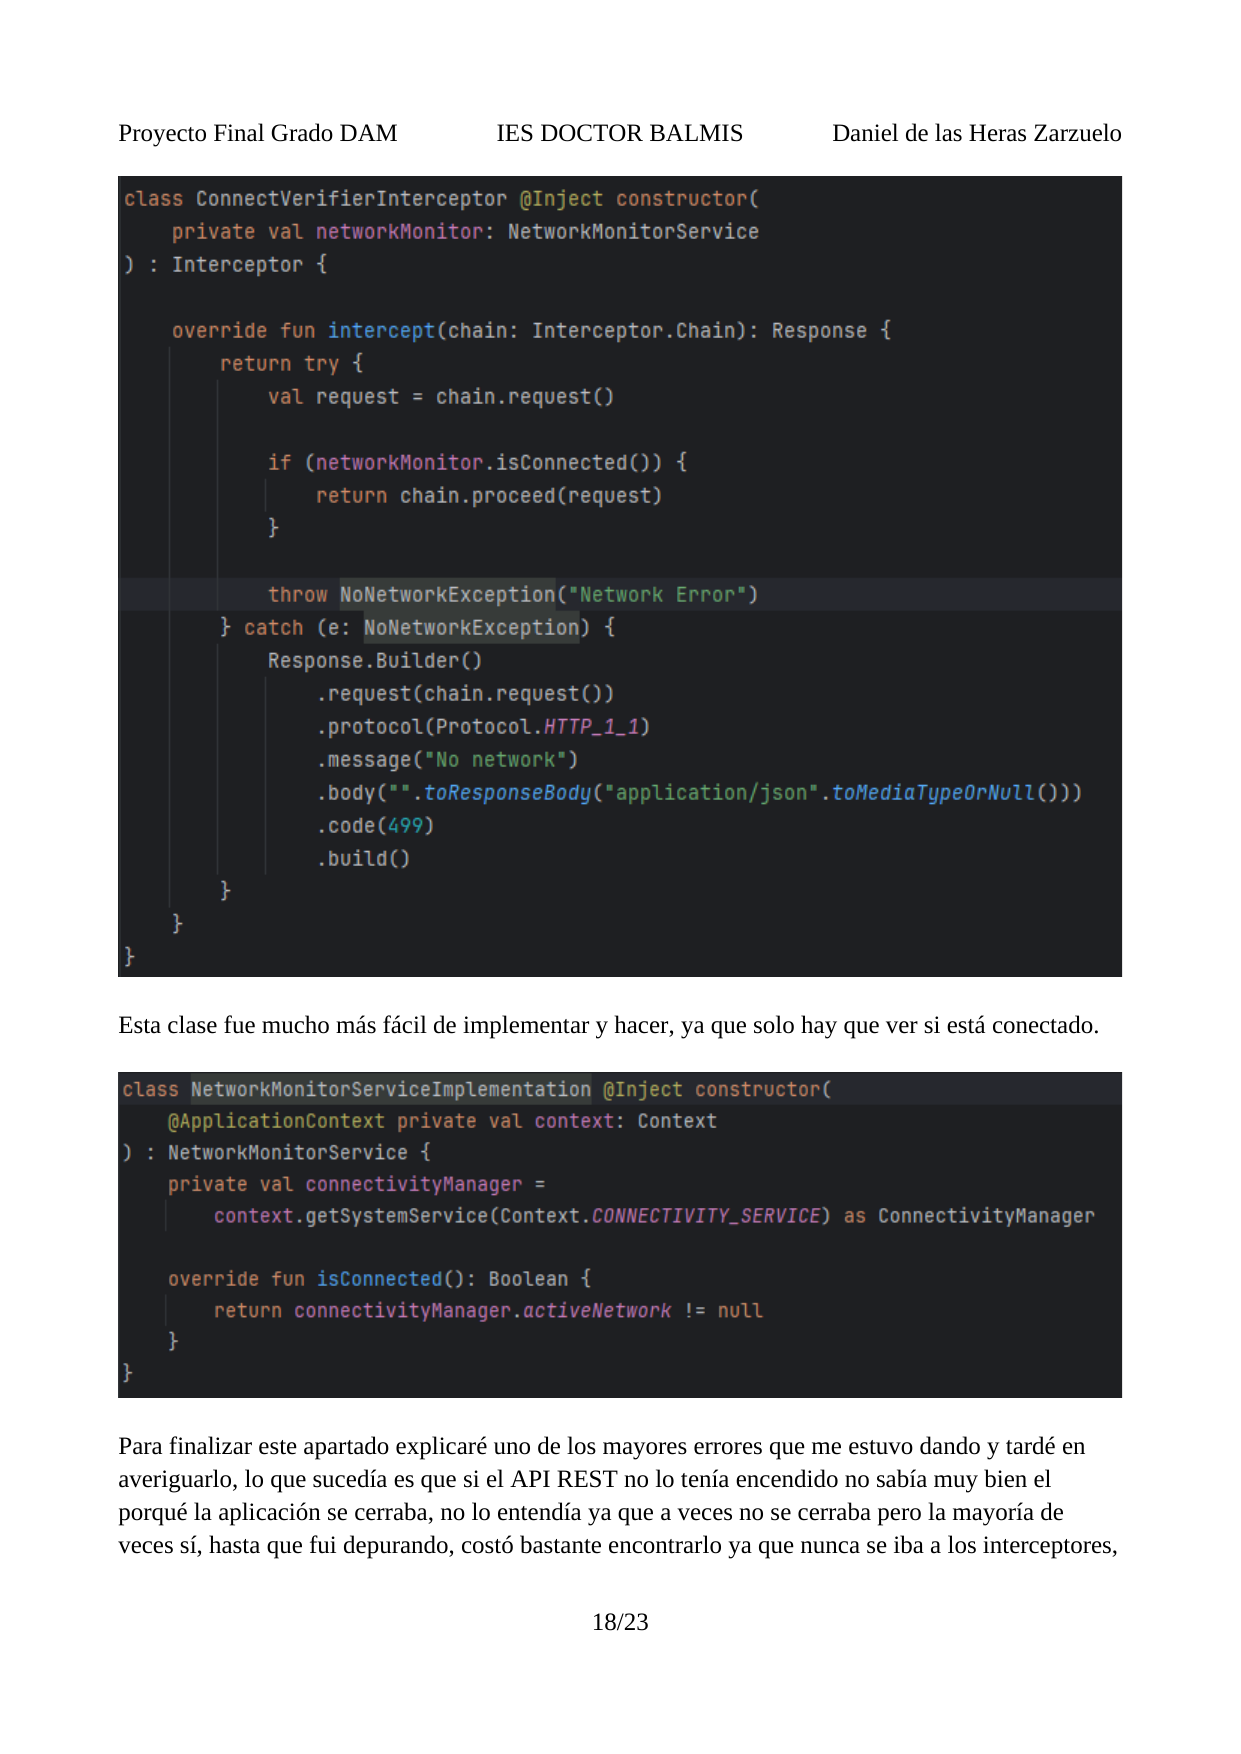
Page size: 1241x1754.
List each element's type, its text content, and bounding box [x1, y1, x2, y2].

text Para finalizar este apartado explicaré uno de los mayores errores que me estuvo dando y tardé en averiguarlo, lo que sucedía es que si el API REST no lo tenía encendido no sabía muy bien el porqué la aplicación se cerraba, no lo entendía ya que a veces no se cerraba pero la mayoría de veces sí, hasta que fui depurando, costó bastante encontrarlo ya que nunca se iba a los interceptores, [118, 1431, 1122, 1559]
picture [118, 1072, 1123, 1398]
text Esta clase fue mucho más fácil de implementar y hacer, ya que solo hay que ver si está conectado. [118, 1010, 1122, 1039]
picture [118, 176, 1123, 977]
